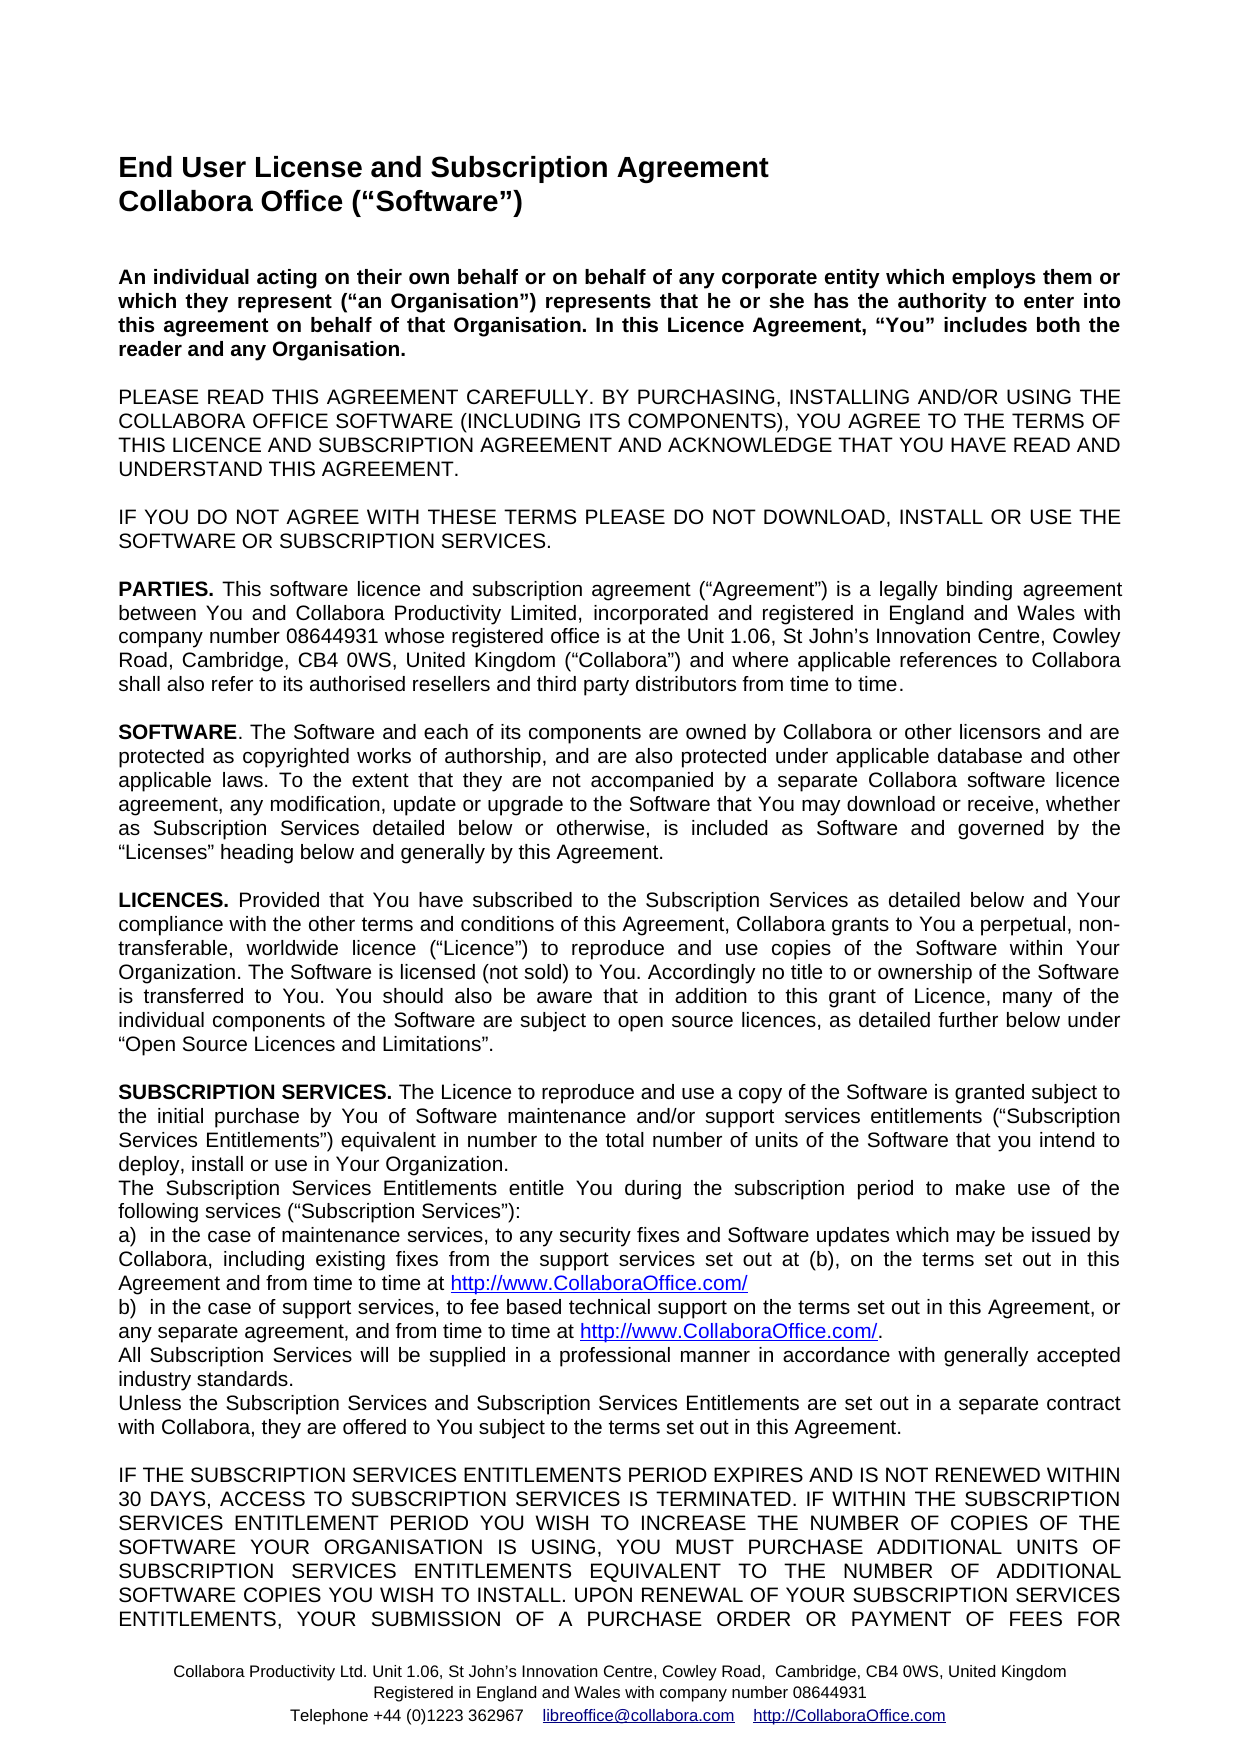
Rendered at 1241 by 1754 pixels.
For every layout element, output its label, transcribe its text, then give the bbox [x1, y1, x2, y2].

text PARTIES. This software licence and subscription agreement (“Agreement”) is a legally binding agreement between You and Collabora Productivity Limited, incorporated and registered in England and Wales with company number 08644931 whose registered office is at the Unit 1.06, St John’s Innovation Centre, Cowley Road, Cambridge, CB4 0WS, United Kingdom (“Collabora”) and where applicable references to Collabora shall also refer to its authorised resellers and third party distributors from time to time. [118, 576, 1122, 696]
text IF YOU DO NOT AGREE WITH THESE TERMS PLEASE DO NOT DOWNLOAD, INSTALL OR USE THE SOFTWARE OR SUBSCRIPTION SERVICES. [118, 504, 1122, 552]
text Collabora Office (“Software”) [118, 183, 1122, 217]
text All Subscription Services will be supplied in a professional manner in accordance with generally accepted industry standards. [118, 1343, 1122, 1391]
text PLEASE READ THIS AGREEMENT CAREFULLY. BY PURCHASING, INSTALLING AND/OR USING THE COLLABORA OFFICE SOFTWARE (INCLUDING ITS COMPONENTS), YOU AGREE TO THE TERMS OF THIS LICENCE AND SUBSCRIPTION AGREEMENT AND ACKNOWLEDGE THAT YOU HAVE READ AND UNDERSTAND THIS AGREEMENT. [118, 385, 1122, 481]
text An individual acting on their own behalf or on behalf of any corporate entity which employs them or which they represent (“an Organisation”) represents that he or she has the authority to enter into this agreement on behalf of that Organisation. In this Licence Agreement, “You” includes both the reader and any Organisation. [118, 265, 1122, 361]
text LICENCES. Provided that You have subscribed to the Subscription Services as detailed below and Your compliance with the other terms and conditions of this Agreement, Collabora grants to You a perpetual, non-transferable, worldwide licence (“Licence”) to reproduce and use copies of the Software within Your Organization. The Software is licensed (not sold) to You. Accordingly no title to or ownership of the Software is transferred to You. You should also be aware that in addition to this grant of Licence, many of the individual components of the Software are subject to open source licences, as detailed further below under “Open Source Licences and Limitations”. [118, 888, 1122, 1056]
text a) in the case of maintenance services, to any security fixes and Software updates which may be issued by Collabora, including existing fixes from the support services set out at (b), on the terms set out in this Agreement and from time to time at http://www.CollaboraOffice.com/ [118, 1223, 1122, 1295]
text Unless the Subscription Services and Subscription Services Entitlements are set out in a separate contract with Collabora, they are offered to You subject to the terms set out in this Agreement. [118, 1391, 1122, 1439]
text ​End User License and Subscription Agreement [118, 150, 1122, 183]
text IF THE SUBSCRIPTION SERVICES ENTITLEMENTS PERIOD EXPIRES AND IS NOT RENEWED WITHIN 30 DAYS, ACCESS TO SUBSCRIPTION SERVICES IS TERMINATED. IF WITHIN THE SUBSCRIPTION SERVICES ENTITLEMENT PERIOD YOU WISH TO INCREASE THE NUMBER OF COPIES OF THE SOFTWARE YOUR ORGANISATION IS USING, YOU MUST PURCHASE ADDITIONAL UNITS OF SUBSCRIPTION SERVICES ENTITLEMENTS EQUIVALENT TO THE NUMBER OF ADDITIONAL SOFTWARE COPIES YOU WISH TO INSTALL. UPON RENEWAL OF YOUR SUBSCRIPTION SERVICES ENTITLEMENTS, YOUR SUBMISSION OF A PURCHASE ORDER OR PAYMENT OF FEES FOR [118, 1463, 1122, 1631]
text SOFTWARE. The Software and each of its components are owned by Collabora or other licensors and are protected as copyrighted works of authorship, and are also protected under applicable database and other applicable laws. To the extent that they are not accompanied by a separate Collabora software licence agreement, any modification, update or upgrade to the Software that You may download or receive, whether as Subscription Services detailed below or otherwise, is included as Software and governed by the “Licenses” heading below and generally by this Agreement. [118, 720, 1122, 864]
text b) in the case of support services, to fee based technical support on the terms set out in this Agreement, or any separate agreement, and from time to time at http://www.CollaboraOffice.com/. [118, 1295, 1122, 1343]
text SUBSCRIPTION SERVICES. The Licence to reproduce and use a copy of the Software is granted subject to the initial purchase by You of Software maintenance and/or support services entitlements (“Subscription Services Entitlements”) equivalent in number to the total number of units of the Software that you intend to deploy, install or use in Your Organization. [118, 1079, 1122, 1175]
text The Subscription Services Entitlements entitle You during the subscription period to make use of the following services (“Subscription Services”): [118, 1175, 1122, 1223]
